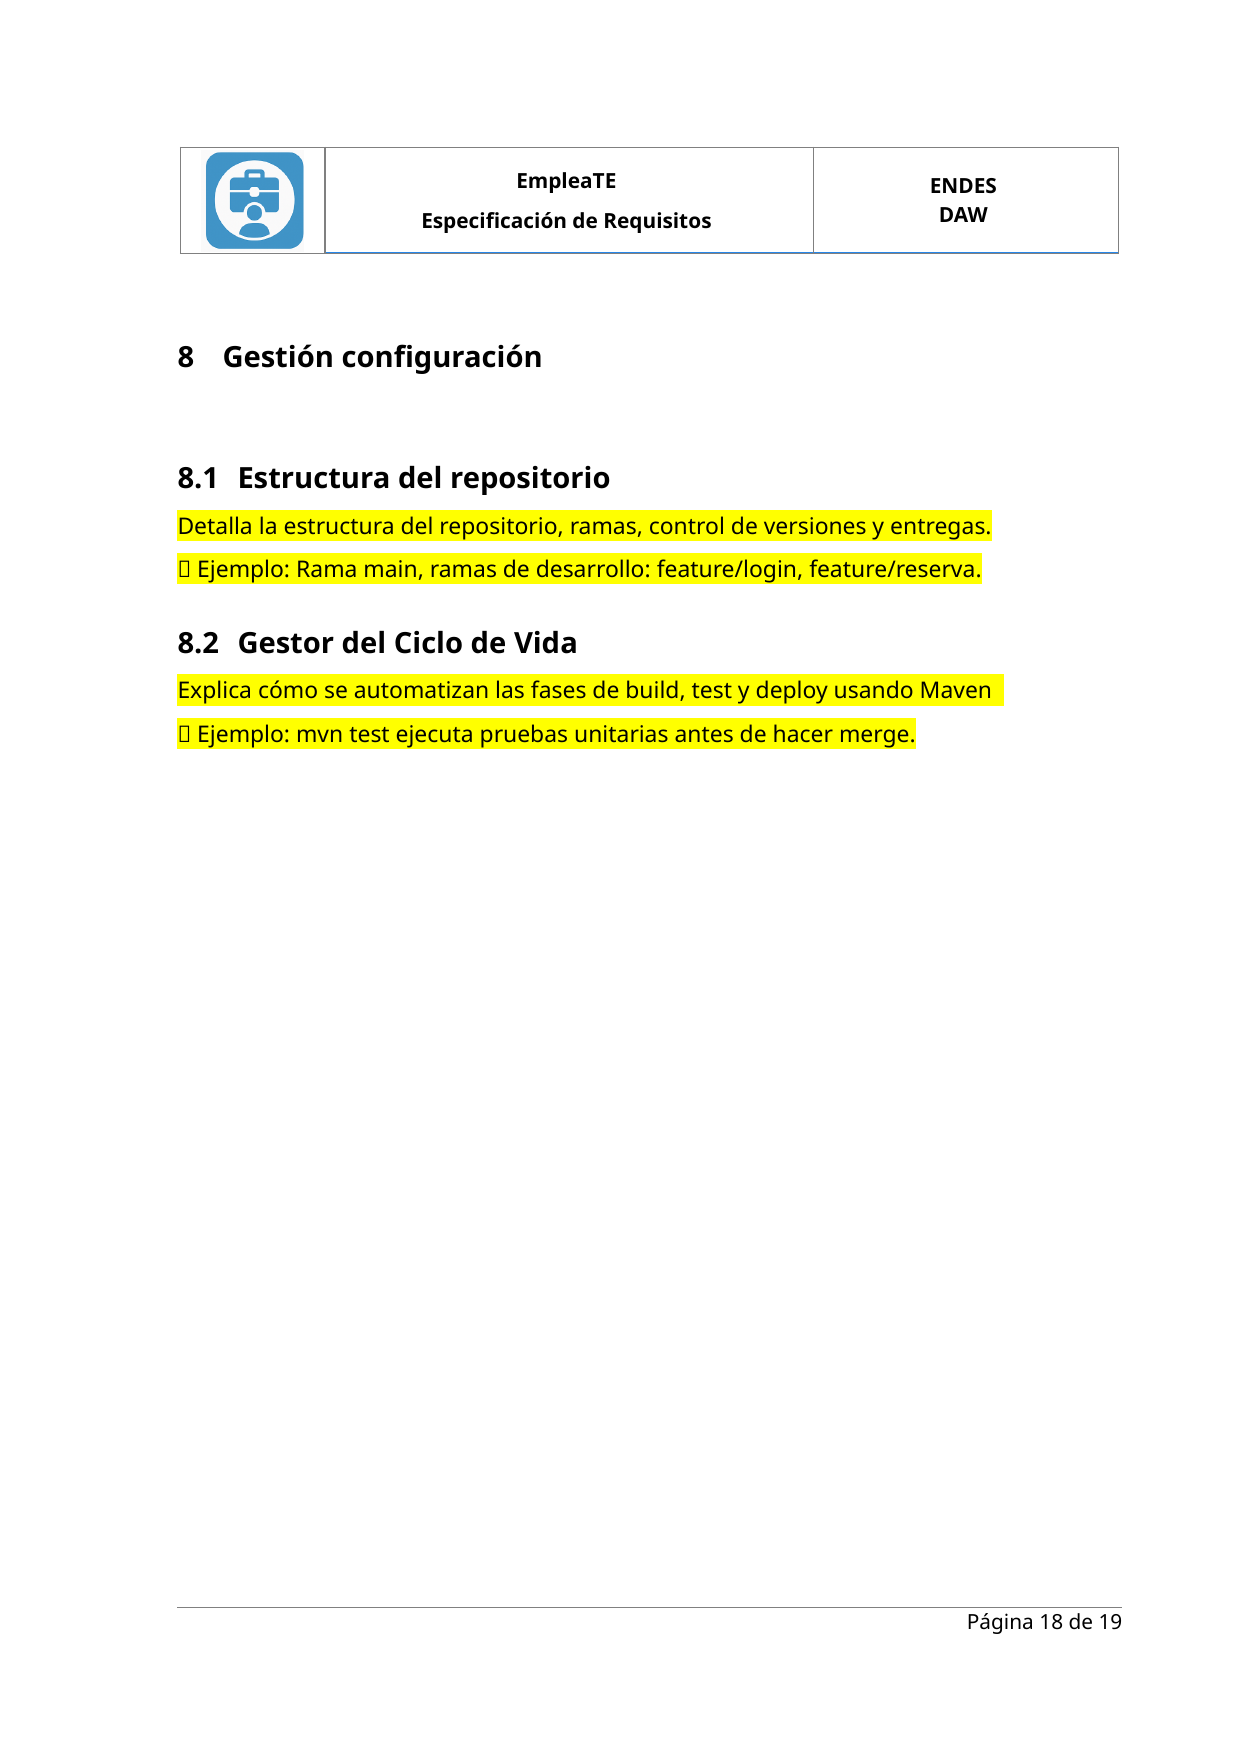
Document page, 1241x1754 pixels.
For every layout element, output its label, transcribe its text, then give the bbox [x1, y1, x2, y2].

text 🔹 Ejemplo: mvn test ejecuta pruebas unitarias antes de hacer merge. [177, 718, 1122, 749]
picture [201, 150, 304, 252]
text Explica cómo se automatizan las fases de build, test y deploy usando Maven [177, 674, 1122, 706]
subtitle Gestión configuración [177, 336, 1122, 376]
text 🔹 Ejemplo: Rama main, ramas de desarrollo: feature/login, feature/reserva. [177, 553, 1122, 584]
subtitle Gestor del Ciclo de Vida [177, 622, 1122, 662]
text Detalla la estructura del repositorio, ramas, control de versiones y entregas. [177, 509, 1122, 541]
subtitle Estructura del repositorio [177, 457, 1122, 497]
